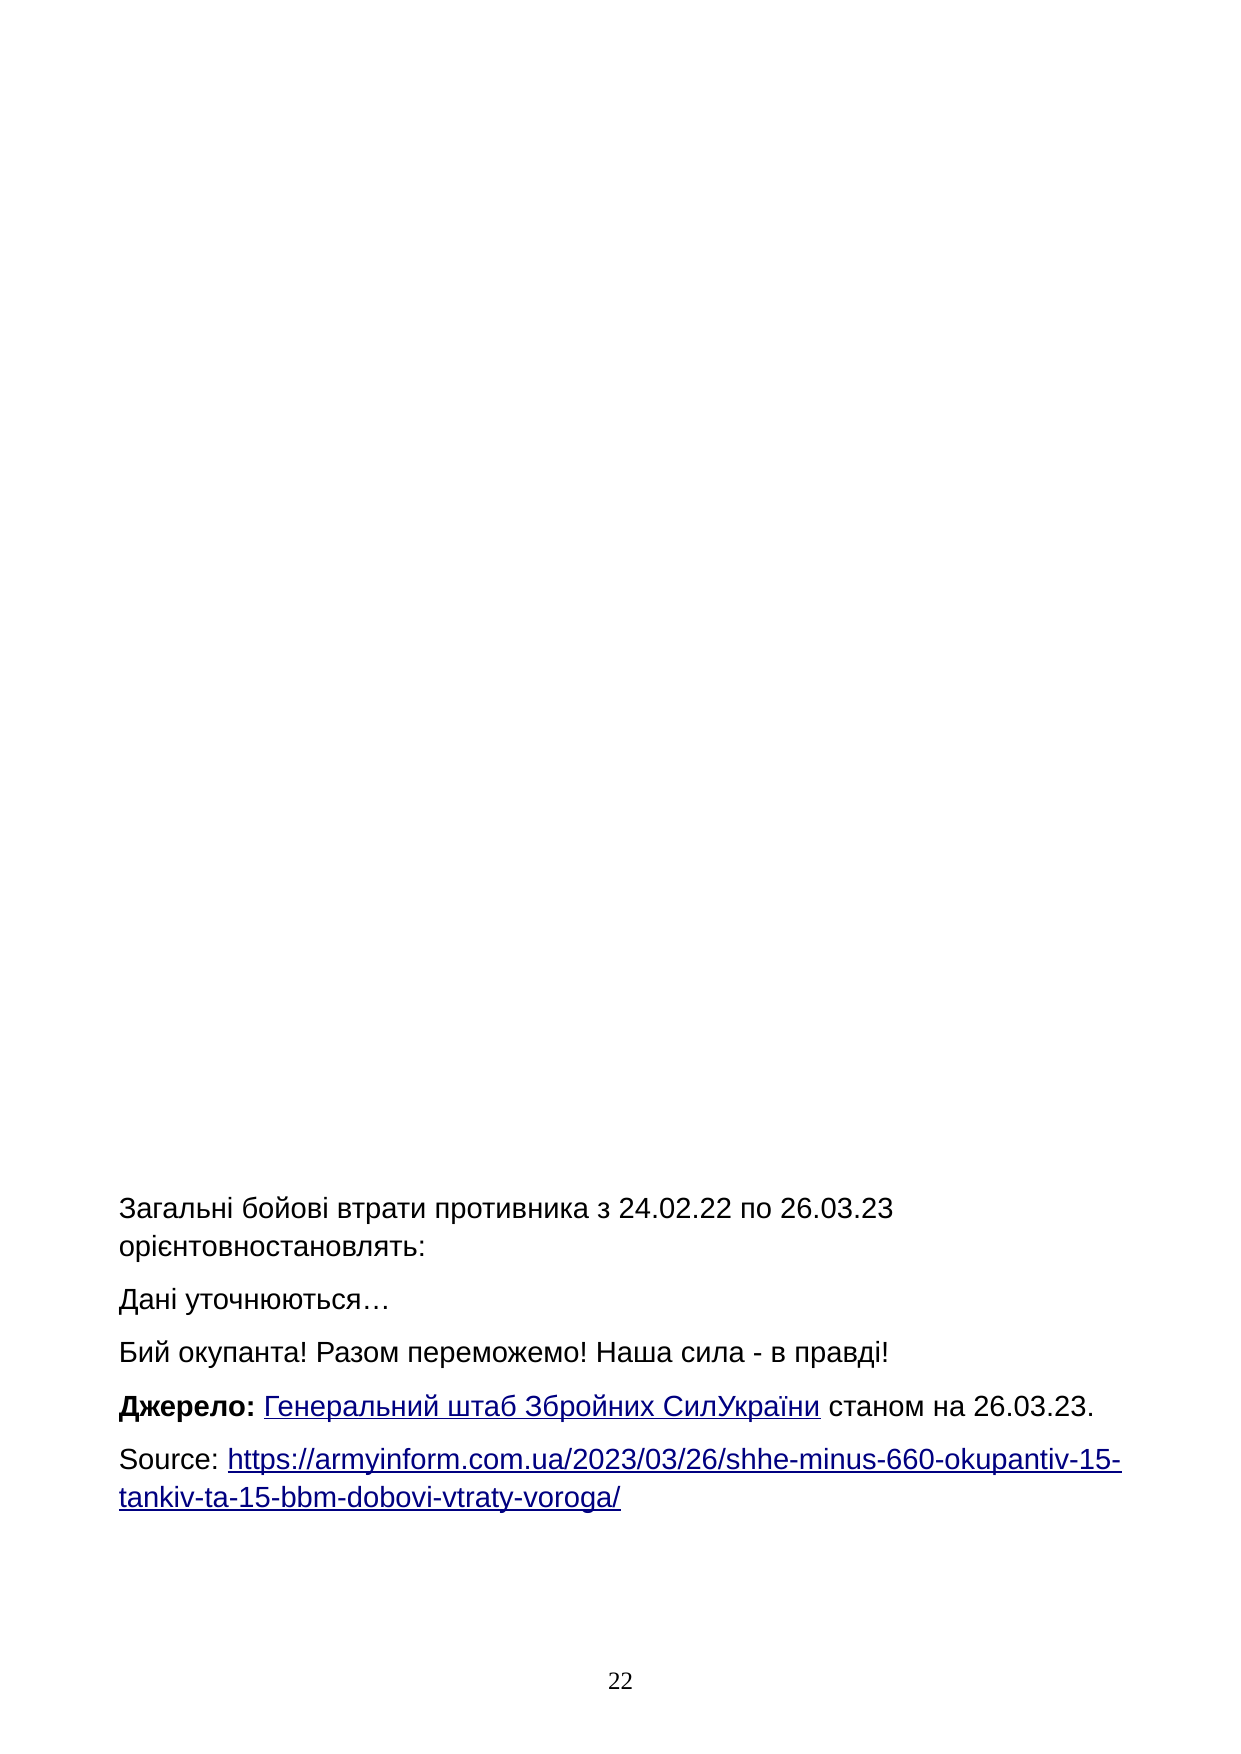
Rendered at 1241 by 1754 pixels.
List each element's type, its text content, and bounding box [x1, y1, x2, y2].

text Джерело: Генеральний штаб Збройних СилУкраїни станом на 26.03.23. [118, 1388, 1122, 1422]
text Загальні бойові втрати противника з 24.02.22 по 26.03.23 орієнтовностановлять: [118, 1191, 1122, 1263]
text Дані уточнюються… [118, 1282, 1122, 1316]
text Source: https://armyinform.com.ua/2023/03/26/shhe-minus-660-okupantiv-15-tankiv-ta-15-bbm-dobovi-vtraty-voroga/ [118, 1442, 1122, 1514]
text Бий окупанта! Разом переможемо! Наша сила - в правді! [118, 1335, 1122, 1369]
